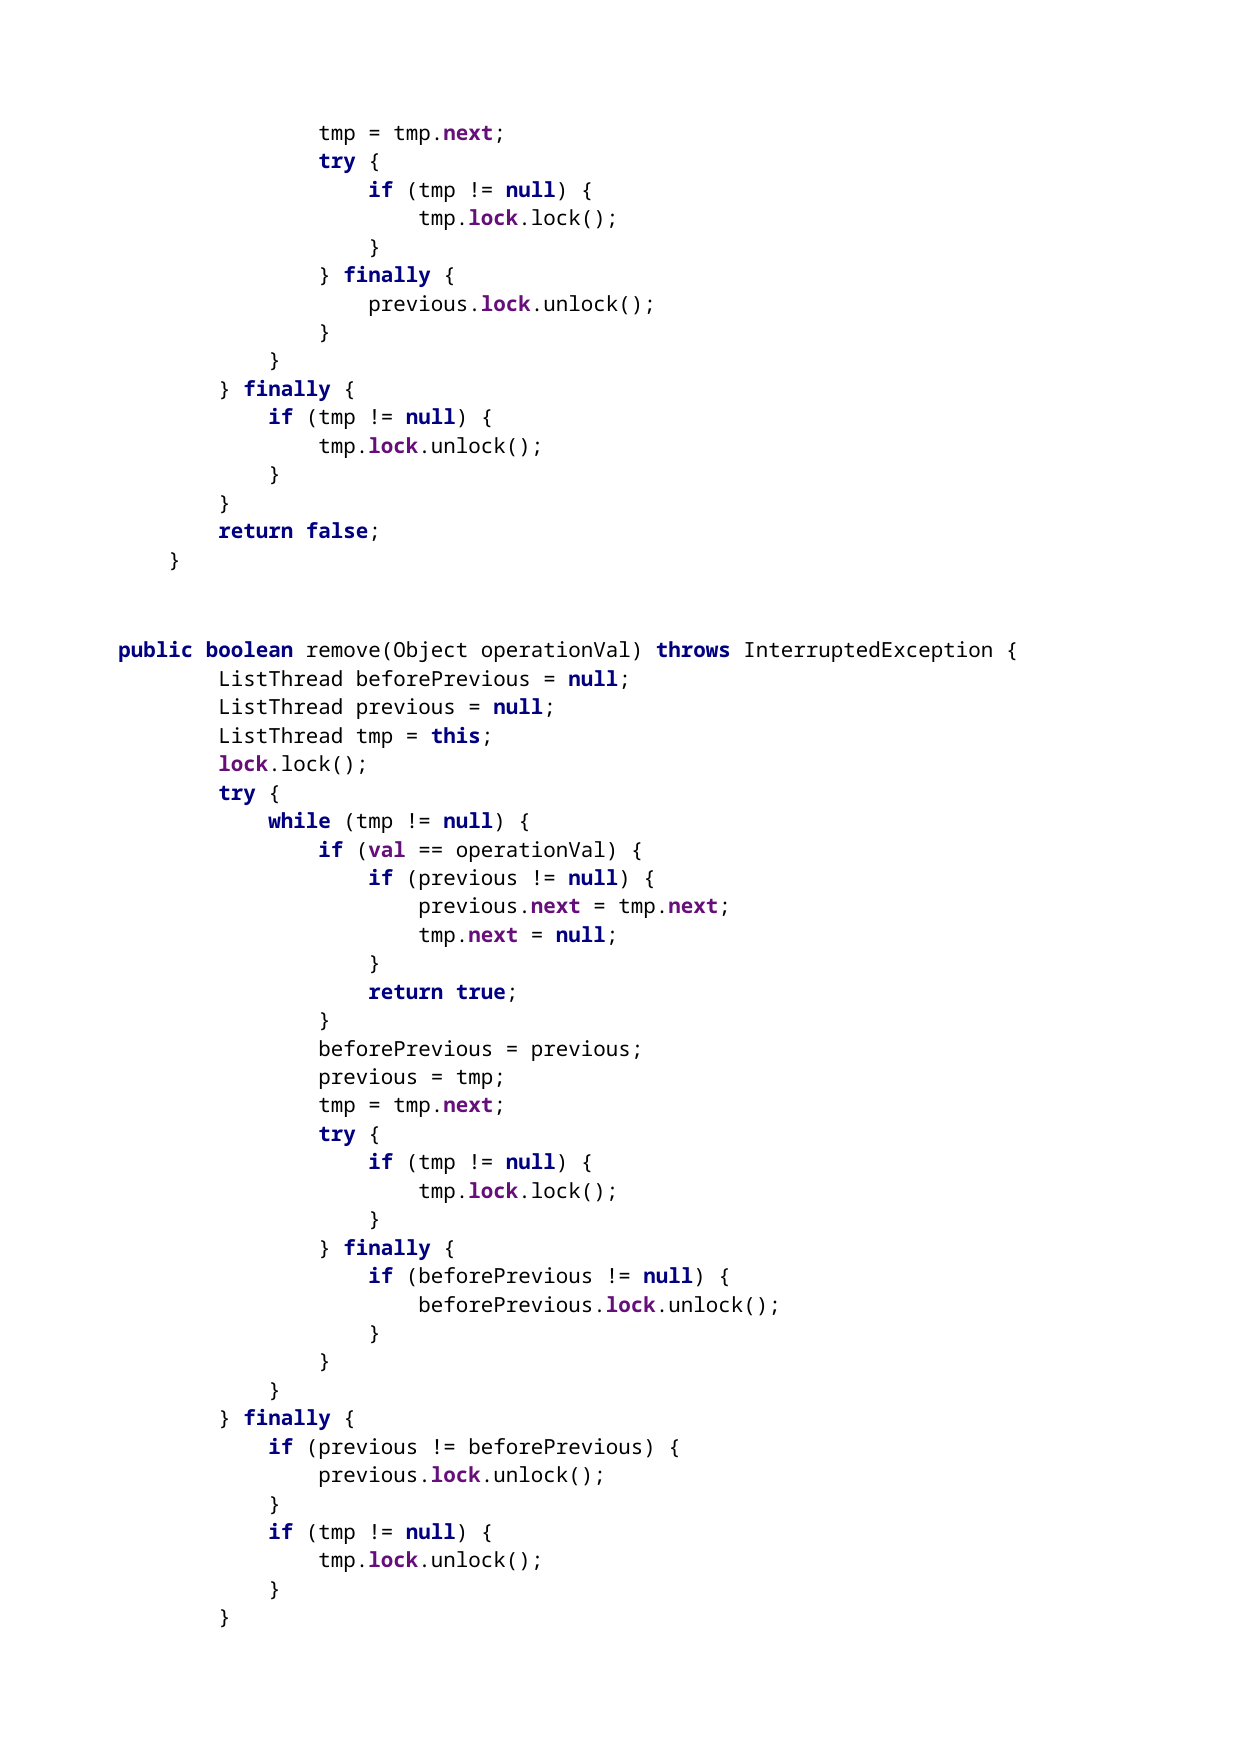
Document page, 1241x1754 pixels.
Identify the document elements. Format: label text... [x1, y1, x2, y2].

text tmp = tmp.next; try { if (tmp != null) { tmp.lock.lock(); } } finally { previous.lock.unlock(); } } } finally { if (tmp != null) { tmp.lock.unlock(); } } return false; } [118, 118, 1122, 636]
text public boolean remove(Object operationVal) throws InterruptedException { ListThread beforePrevious = null; ListThread previous = null; ListThread tmp = this; lock.lock(); try { while (tmp != null) { if (val == operationVal) { if (previous != null) { previous.next = tmp.next; tmp.next = null; } return true; } beforePrevious = previous; previous = tmp; tmp = tmp.next; try { if (tmp != null) { tmp.lock.lock(); } } finally { if (beforePrevious != null) { beforePrevious.lock.unlock(); } } } } finally { if (previous != beforePrevious) { previous.lock.unlock(); } if (tmp != null) { tmp.lock.unlock(); } } [118, 636, 1122, 1631]
